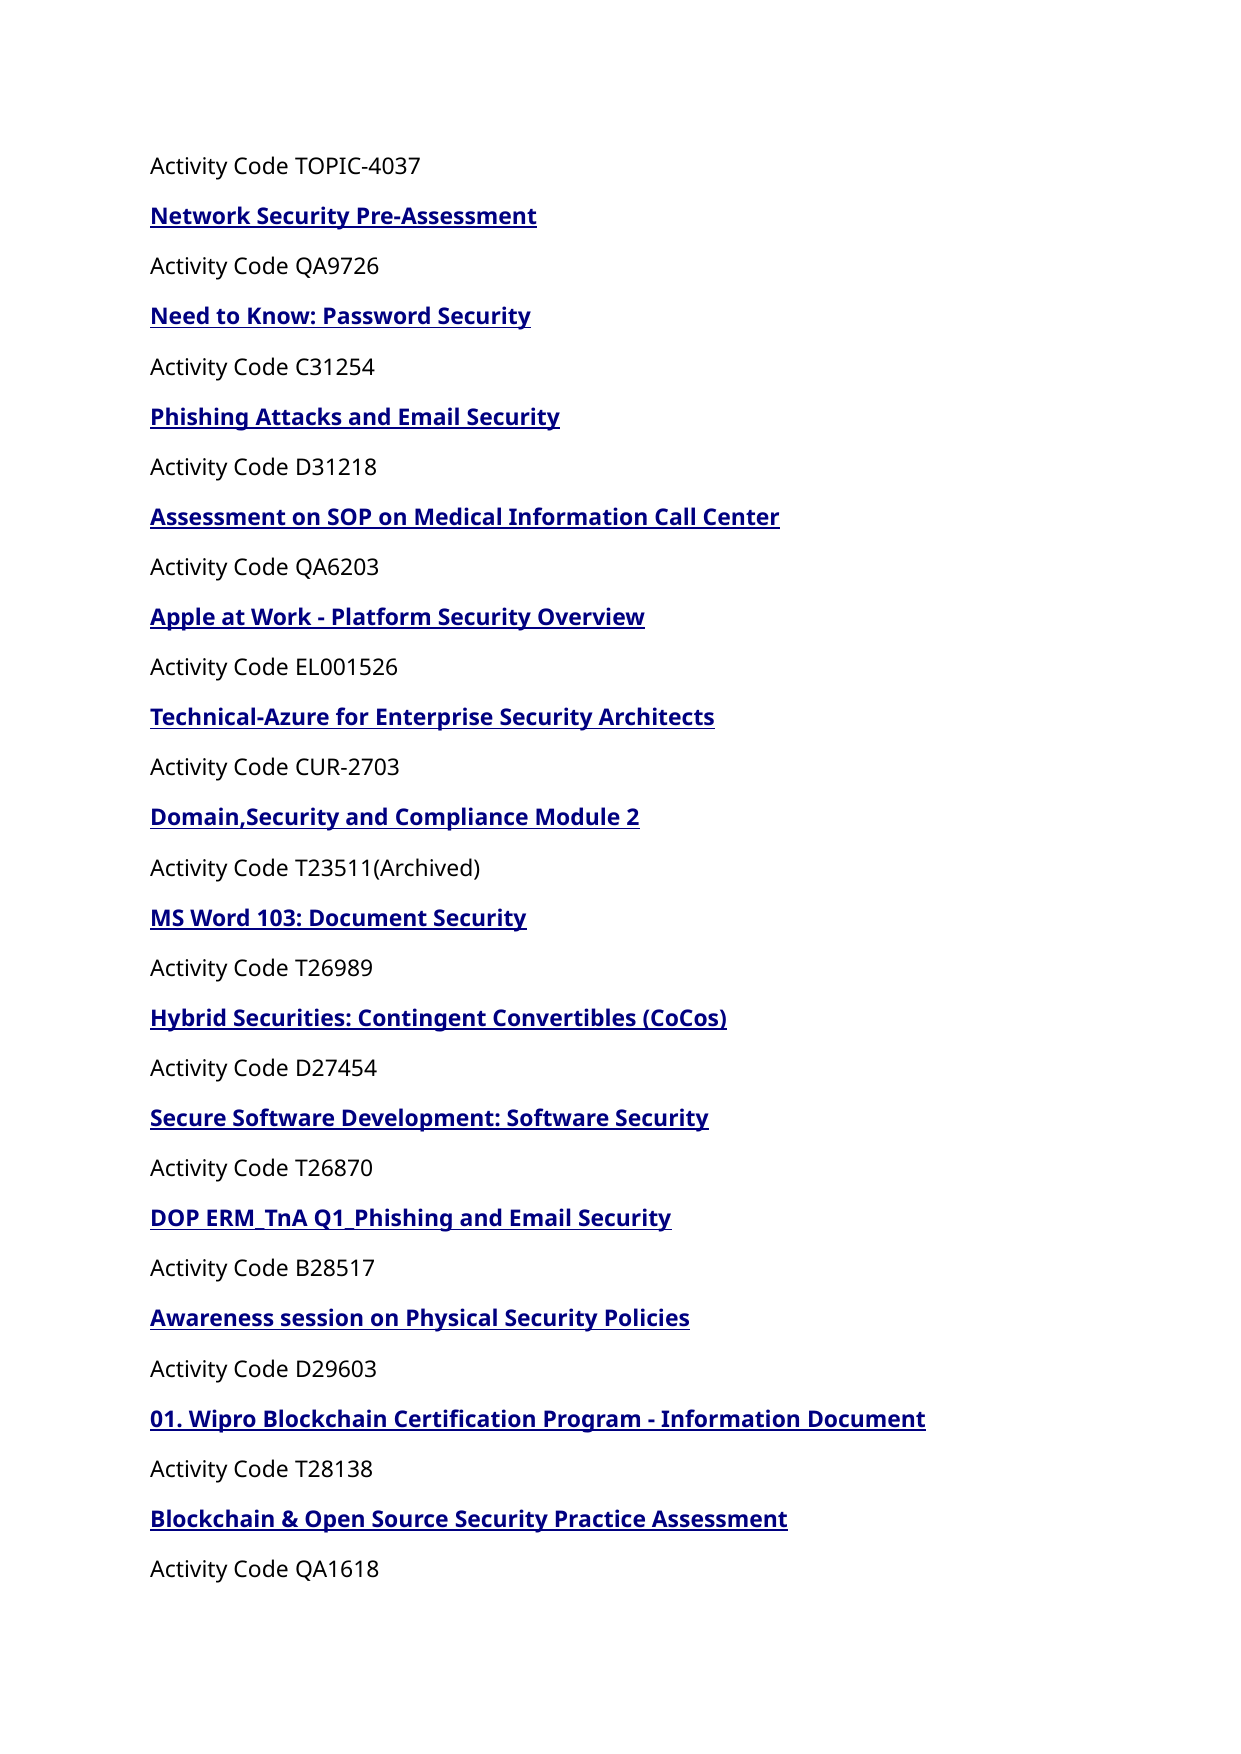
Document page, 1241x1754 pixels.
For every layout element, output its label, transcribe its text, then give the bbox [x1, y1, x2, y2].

text Activity Code TOPIC-4037 [150, 150, 1090, 181]
text Activity Code EL001526 [150, 651, 1090, 682]
text Blockchain & Open Source Security Practice Assessment [150, 1503, 1090, 1534]
text Activity Code T28138 [150, 1453, 1090, 1484]
text Awareness session on Physical Security Policies [150, 1302, 1090, 1334]
text Phishing Attacks and Email Security [150, 401, 1090, 432]
text Hybrid Securities: Contingent Convertibles (CoCos) [150, 1002, 1090, 1033]
text MS Word 103: Document Security [150, 902, 1090, 933]
text Domain,Security and Compliance Module 2 [150, 801, 1090, 833]
text Activity Code D27454 [150, 1052, 1090, 1083]
text Need to Know: Password Security [150, 300, 1090, 332]
text Activity Code D29603 [150, 1352, 1090, 1384]
text Activity Code D31218 [150, 451, 1090, 482]
text Activity Code T26989 [150, 952, 1090, 983]
text Activity Code QA9726 [150, 250, 1090, 281]
text Activity Code QA1618 [150, 1553, 1090, 1584]
text Activity Code T26870 [150, 1152, 1090, 1183]
text Activity Code T23511(Archived) [150, 851, 1090, 883]
text Activity Code QA6203 [150, 551, 1090, 582]
text Technical-Azure for Enterprise Security Architects [150, 701, 1090, 732]
text DOP ERM_TnA Q1_Phishing and Email Security [150, 1202, 1090, 1233]
text Activity Code CUR-2703 [150, 751, 1090, 782]
text Assessment on SOP on Medical Information Call Center [150, 501, 1090, 532]
text Network Security Pre-Assessment [150, 200, 1090, 231]
text Activity Code C31254 [150, 350, 1090, 382]
text Activity Code B28517 [150, 1252, 1090, 1283]
text 01. Wipro Blockchain Certification Program - Information Document [150, 1403, 1090, 1434]
text Secure Software Development: Software Security [150, 1102, 1090, 1133]
text Apple at Work - Platform Security Overview [150, 601, 1090, 632]
